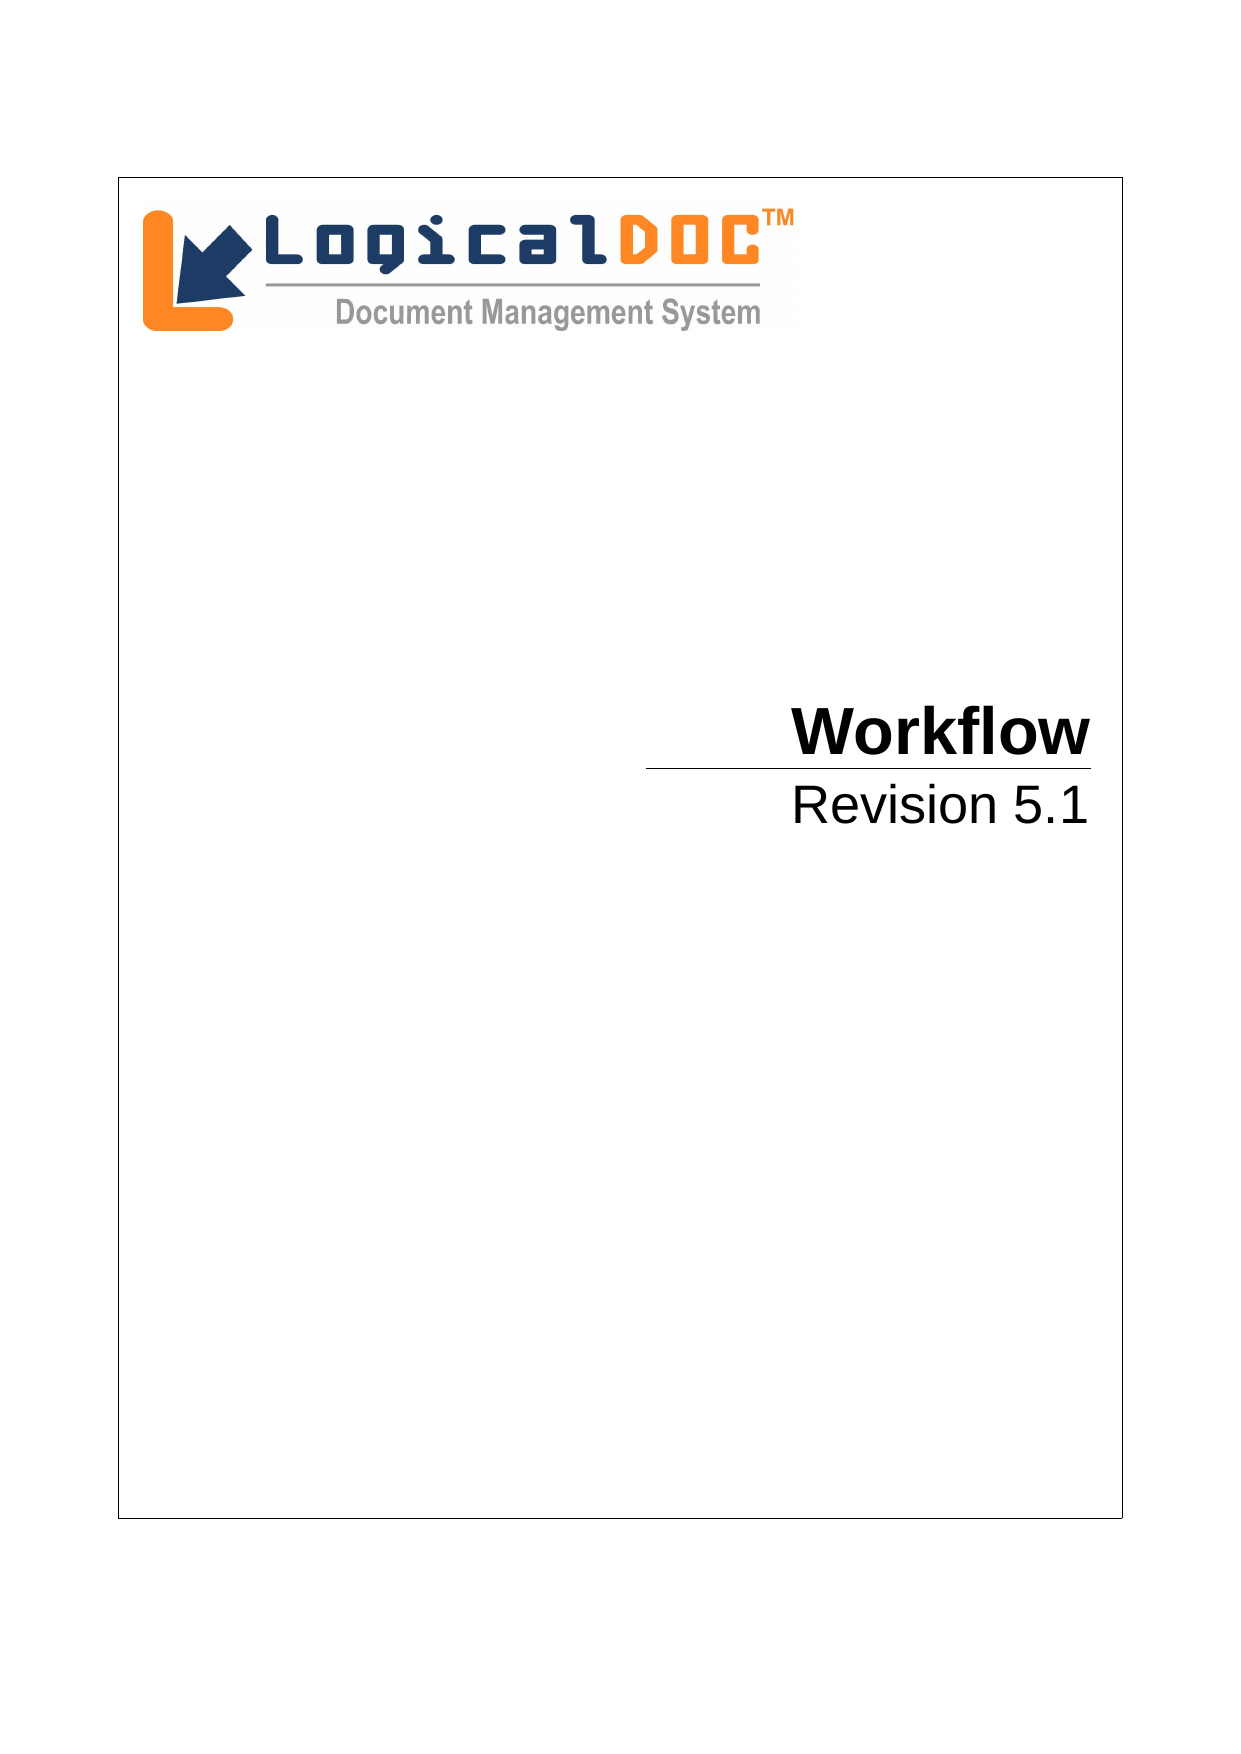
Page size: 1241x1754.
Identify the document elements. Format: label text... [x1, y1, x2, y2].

title Workflow [646, 694, 1091, 768]
picture [143, 202, 797, 331]
text Revision 5.1 [122, 774, 1089, 835]
